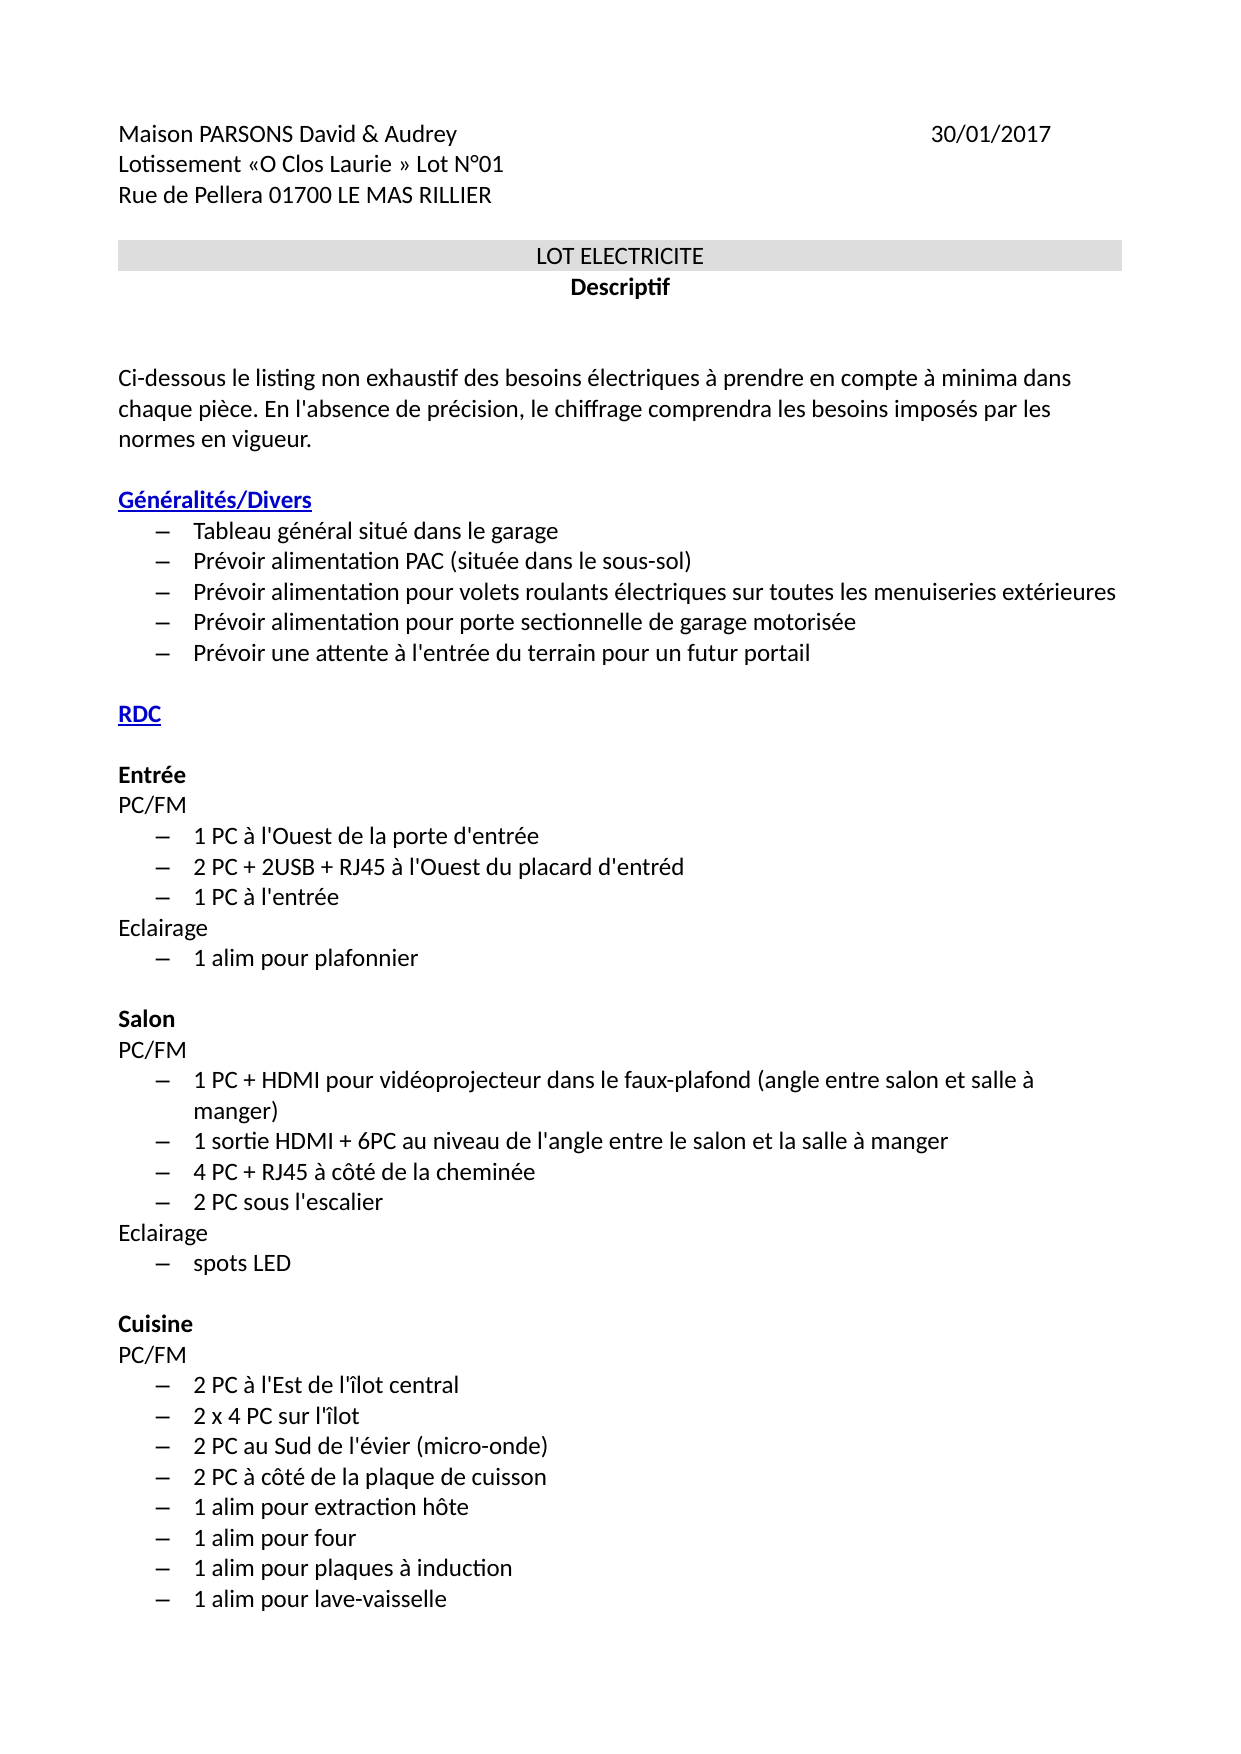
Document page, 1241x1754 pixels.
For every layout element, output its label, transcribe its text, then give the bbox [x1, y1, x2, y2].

text Descriptif [118, 271, 1122, 301]
list spots LED [156, 1247, 1122, 1278]
text Entrée [118, 759, 1122, 789]
text RDC [118, 698, 1122, 728]
text PC/FM [118, 789, 1122, 820]
list 2 PC au Sud de l'évier (micro-onde) [156, 1431, 1122, 1461]
list 2 PC à l'Est de l'îlot central [156, 1369, 1122, 1400]
list 2 PC à côté de la plaque de cuisson [156, 1461, 1122, 1492]
text Généralités/Divers [118, 484, 1122, 515]
text PC/FM [118, 1034, 1122, 1064]
list 1 PC + HDMI pour vidéoprojecteur dans le faux-plafond (angle entre salon et salle à manger) [156, 1064, 1122, 1125]
text Salon [118, 1003, 1122, 1034]
list Prévoir une attente à l'entrée du terrain pour un futur portail [156, 637, 1122, 667]
list 1 alim pour four [156, 1522, 1122, 1553]
text Cuisine [118, 1308, 1122, 1339]
list Tableau général situé dans le garage [156, 515, 1122, 545]
list 2 PC sous l'escalier [156, 1186, 1122, 1217]
list 1 alim pour lave-vaisselle [156, 1583, 1122, 1614]
text Ci-dessous le listing non exhaustif des besoins électriques à prendre en compte à minima dans chaque pièce. En l'absence de précision, le chiffrage comprendra les besoins imposés par les normes en vigueur. [118, 362, 1122, 454]
list Prévoir alimentation pour porte sectionnelle de garage motorisée [156, 606, 1122, 637]
text LOT ELECTRICITE [118, 240, 1122, 271]
list 4 PC + RJ45 à côté de la cheminée [156, 1156, 1122, 1186]
list Prévoir alimentation pour volets roulants électriques sur toutes les menuiseries extérieures [156, 576, 1122, 606]
list 1 alim pour plafonnier [156, 942, 1122, 973]
list 1 sortie HDMI + 6PC au niveau de l'angle entre le salon et la salle à manger [156, 1125, 1122, 1156]
list 2 x 4 PC sur l'îlot [156, 1400, 1122, 1431]
list 1 PC à l'entrée [156, 881, 1122, 912]
text PC/FM [118, 1339, 1122, 1369]
text Eclairage [118, 1217, 1122, 1247]
text Eclairage [118, 912, 1122, 942]
text Rue de Pellera 01700 LE MAS RILLIER [118, 179, 1122, 210]
list 1 PC à l'Ouest de la porte d'entrée [156, 820, 1122, 851]
text Maison PARSONS David & Audrey 30/01/2017 [118, 118, 1122, 149]
text Lotissement «O Clos Laurie » Lot N°01 [118, 149, 1122, 179]
list 1 alim pour extraction hôte [156, 1492, 1122, 1522]
list 2 PC + 2USB + RJ45 à l'Ouest du placard d'entréd [156, 851, 1122, 881]
list 1 alim pour plaques à induction [156, 1553, 1122, 1583]
list Prévoir alimentation PAC (située dans le sous-sol) [156, 545, 1122, 576]
